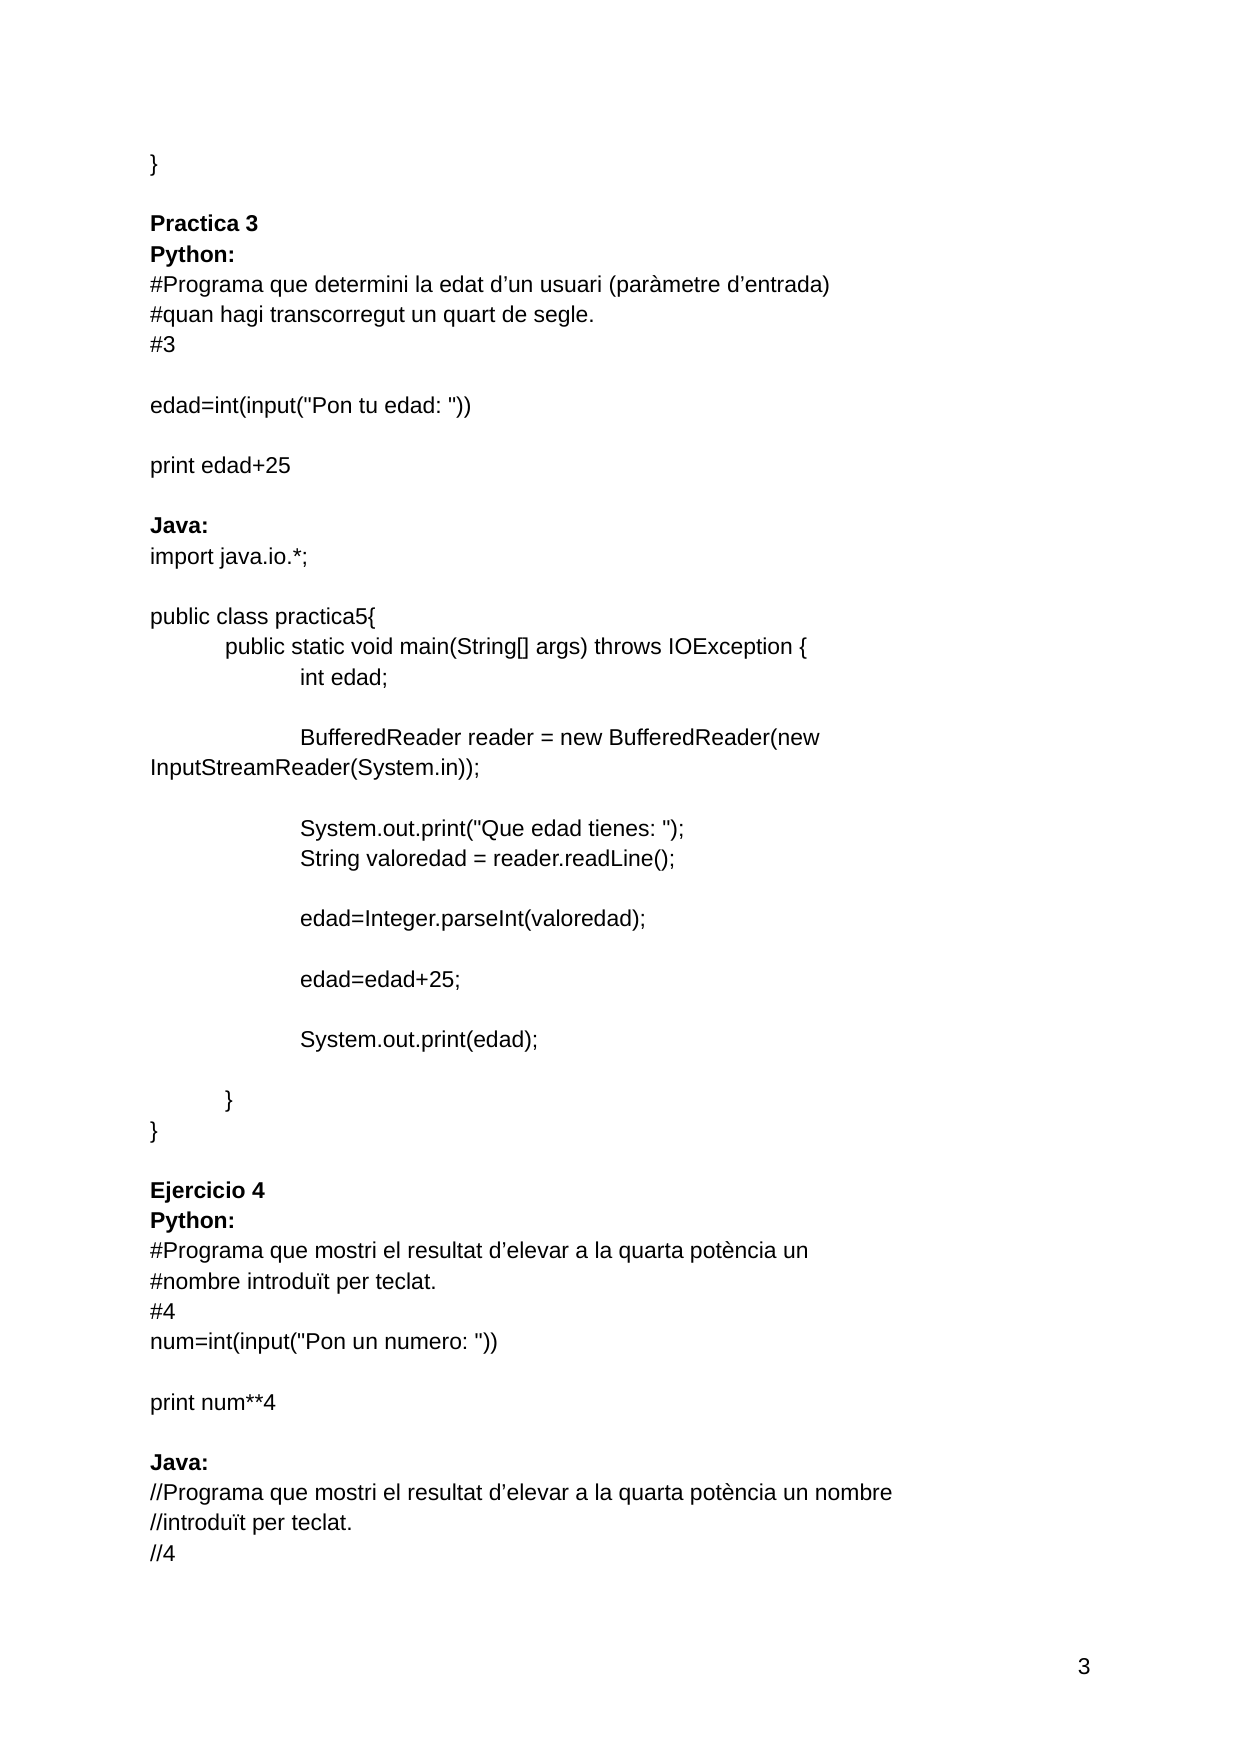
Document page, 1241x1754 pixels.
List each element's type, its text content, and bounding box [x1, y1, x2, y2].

text //introduït per teclat. [150, 1509, 1090, 1536]
text #quan hagi transcorregut un quart de segle. [150, 301, 1090, 327]
text Python: [150, 1207, 1090, 1234]
text #4 [150, 1298, 1090, 1324]
text String valoredad = reader.readLine(); [150, 845, 1090, 871]
text } [150, 150, 1090, 176]
text //Programa que mostri el resultat d’elevar a la quarta potència un nombre [150, 1479, 1090, 1506]
text import java.io.*; [150, 543, 1090, 569]
text System.out.print("Que edad tienes: "); [150, 814, 1090, 841]
text Python: [150, 241, 1090, 267]
text print num**4 [150, 1388, 1090, 1415]
text Java: [150, 512, 1090, 539]
text public class practica5{ [150, 603, 1090, 629]
text edad=int(input("Pon tu edad: ")) [150, 392, 1090, 418]
text edad=Integer.parseInt(valoredad); [150, 905, 1090, 932]
text Practica 3 [150, 210, 1090, 237]
text Ejercicio 4 [150, 1177, 1090, 1203]
text #Programa que determini la edat d’un usuari (paràmetre d’entrada) [150, 271, 1090, 297]
text #Programa que mostri el resultat d’elevar a la quarta potència un [150, 1237, 1090, 1264]
text edad=edad+25; [150, 966, 1090, 992]
text num=int(input("Pon un numero: ")) [150, 1328, 1090, 1354]
text public static void main(String[] args) throws IOException { [150, 633, 1090, 660]
text BufferedReader reader = new BufferedReader(new InputStreamReader(System.in)); [150, 724, 1090, 781]
text int edad; [150, 663, 1090, 690]
text //4 [150, 1539, 1090, 1566]
text Java: [150, 1449, 1090, 1475]
text print edad+25 [150, 452, 1090, 478]
text #3 [150, 331, 1090, 358]
text } [150, 1086, 1090, 1113]
text #nombre introduït per teclat. [150, 1268, 1090, 1294]
text } [150, 1117, 1090, 1143]
text System.out.print(edad); [150, 1026, 1090, 1052]
